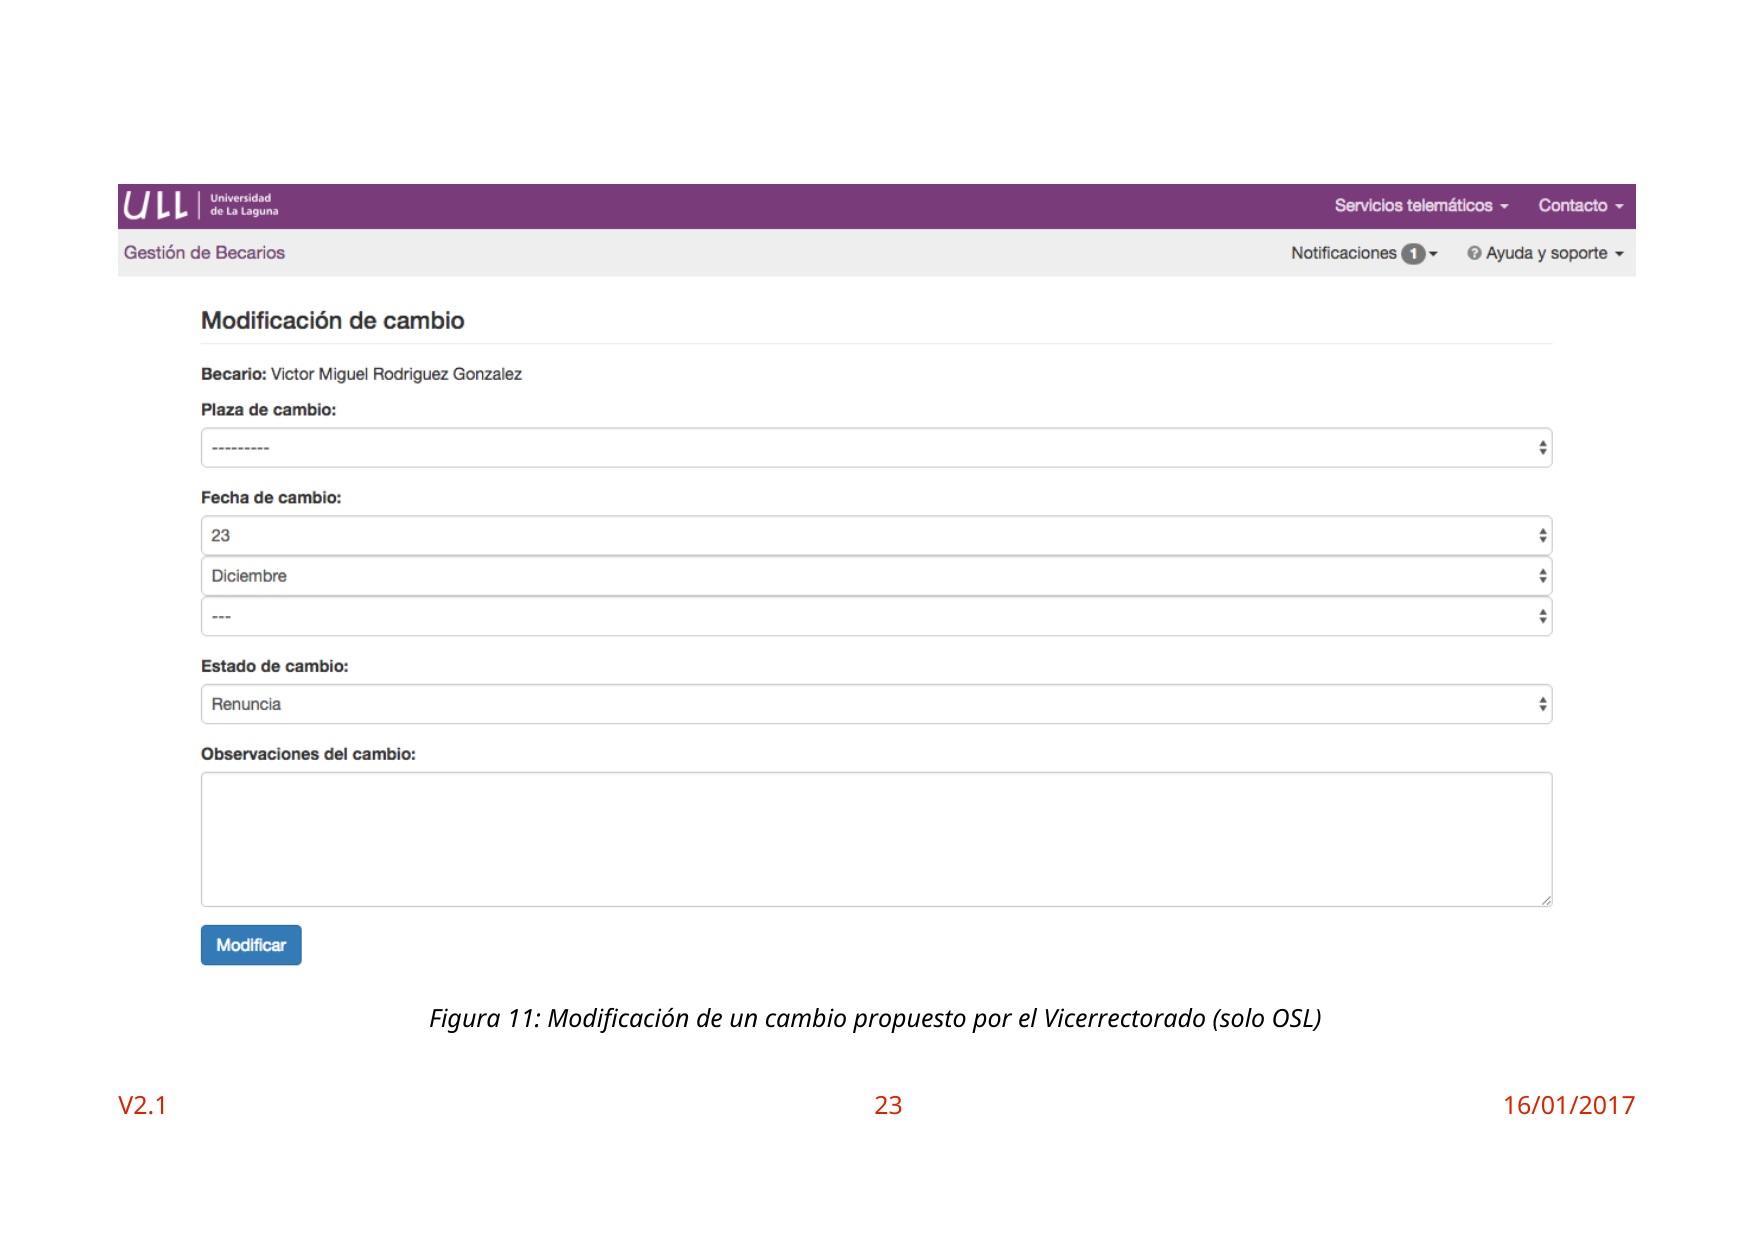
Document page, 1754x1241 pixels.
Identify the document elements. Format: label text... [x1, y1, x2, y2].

picture [118, 184, 1636, 1001]
text Figura 11: Modificación de un cambio propuesto por el Vicerrectorado (solo OSL) [118, 1001, 1636, 1035]
